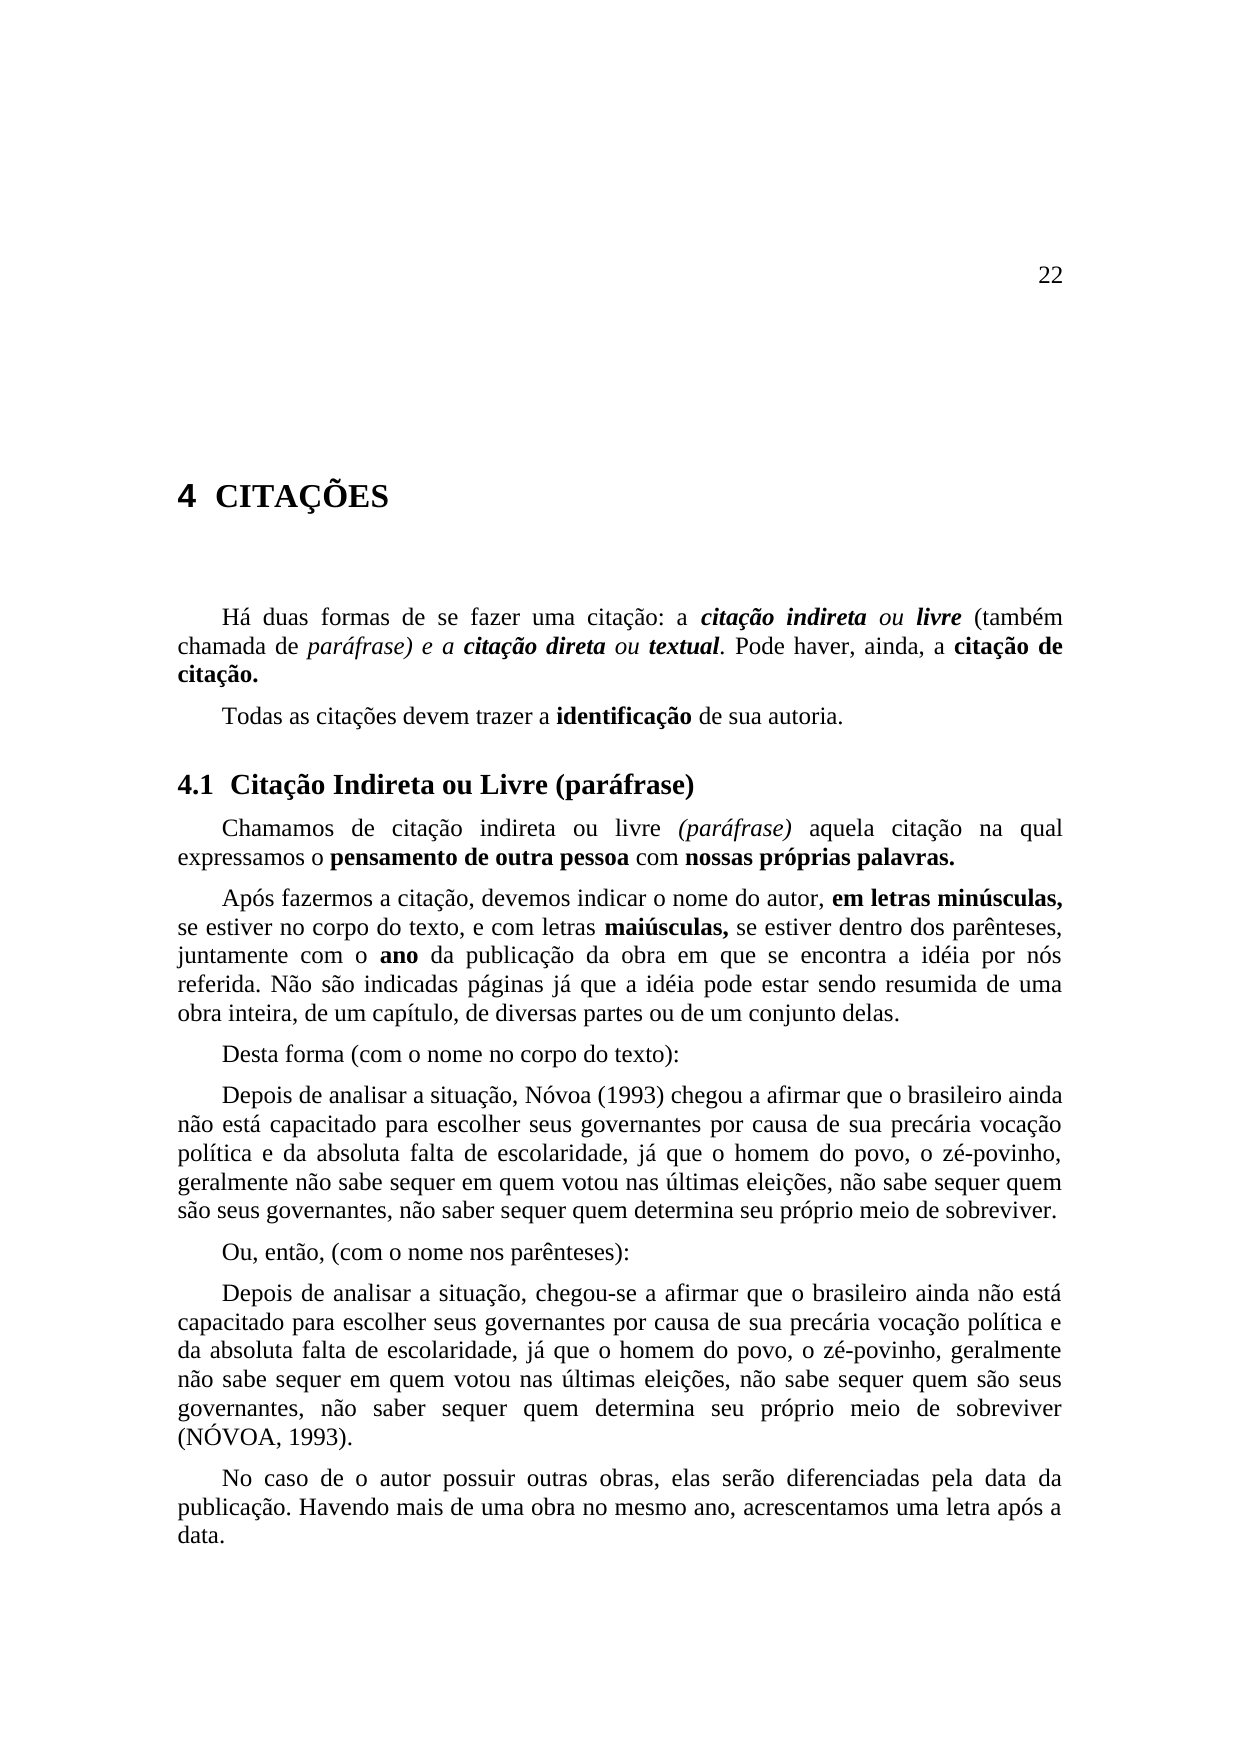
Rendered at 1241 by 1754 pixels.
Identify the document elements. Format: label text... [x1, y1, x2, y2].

text Ou, então, (com o nome nos parênteses): [177, 1237, 1063, 1266]
text Depois de analisar a situação, Nóvoa (1993) chegou a afirmar que o brasileiro ainda não está capacitado para escolher seus governantes por causa de sua precária vocação política e da absoluta falta de escolaridade, já que o homem do povo, o zé-povinho, geralmente não sabe sequer em quem votou nas últimas eleições, não sabe sequer quem são seus governantes, não saber sequer quem determina seu próprio meio de sobreviver. [177, 1081, 1063, 1224]
text Desta forma (com o nome no corpo do texto): [177, 1039, 1063, 1068]
text Depois de analisar a situação, chegou-se a afirmar que o brasileiro ainda não está capacitado para escolher seus governantes por causa de sua precária vocação política e da absoluta falta de escolaridade, já que o homem do povo, o zé-povinho, geralmente não sabe sequer em quem votou nas últimas eleições, não sabe sequer quem são seus governantes, não saber sequer quem determina seu próprio meio de sobreviver (NÓVOA, 1993). [177, 1278, 1063, 1451]
text Há duas formas de se fazer uma citação: a citação indireta ou livre (também chamada de paráfrase) e a citação direta ou textual. Pode haver, ainda, a citação de citação. [177, 602, 1063, 688]
text Todas as citações devem trazer a identificação de sua autoria. [177, 701, 1063, 729]
subtitle Citação Indireta ou Livre (paráfrase) [177, 767, 1063, 801]
subtitle citações [177, 476, 1063, 514]
text No caso de o autor possuir outras obras, elas serão diferenciadas pela data da publicação. Havendo mais de uma obra no mesmo ano, acrescentamos uma letra após a data. [177, 1463, 1063, 1549]
text Após fazermos a citação, devemos indicar o nome do autor, em letras minúsculas, se estiver no corpo do texto, e com letras maiúsculas, se estiver dentro dos parênteses, juntamente com o ano da publicação da obra em que se encontra a idéia por nós referida. Não são indicadas páginas já que a idéia pode estar sendo resumida de uma obra inteira, de um capítulo, de diversas partes ou de um conjunto delas. [177, 883, 1063, 1027]
text Chamamos de citação indireta ou livre (paráfrase) aquela citação na qual expressamos o pensamento de outra pessoa com nossas próprias palavras. [177, 813, 1063, 871]
